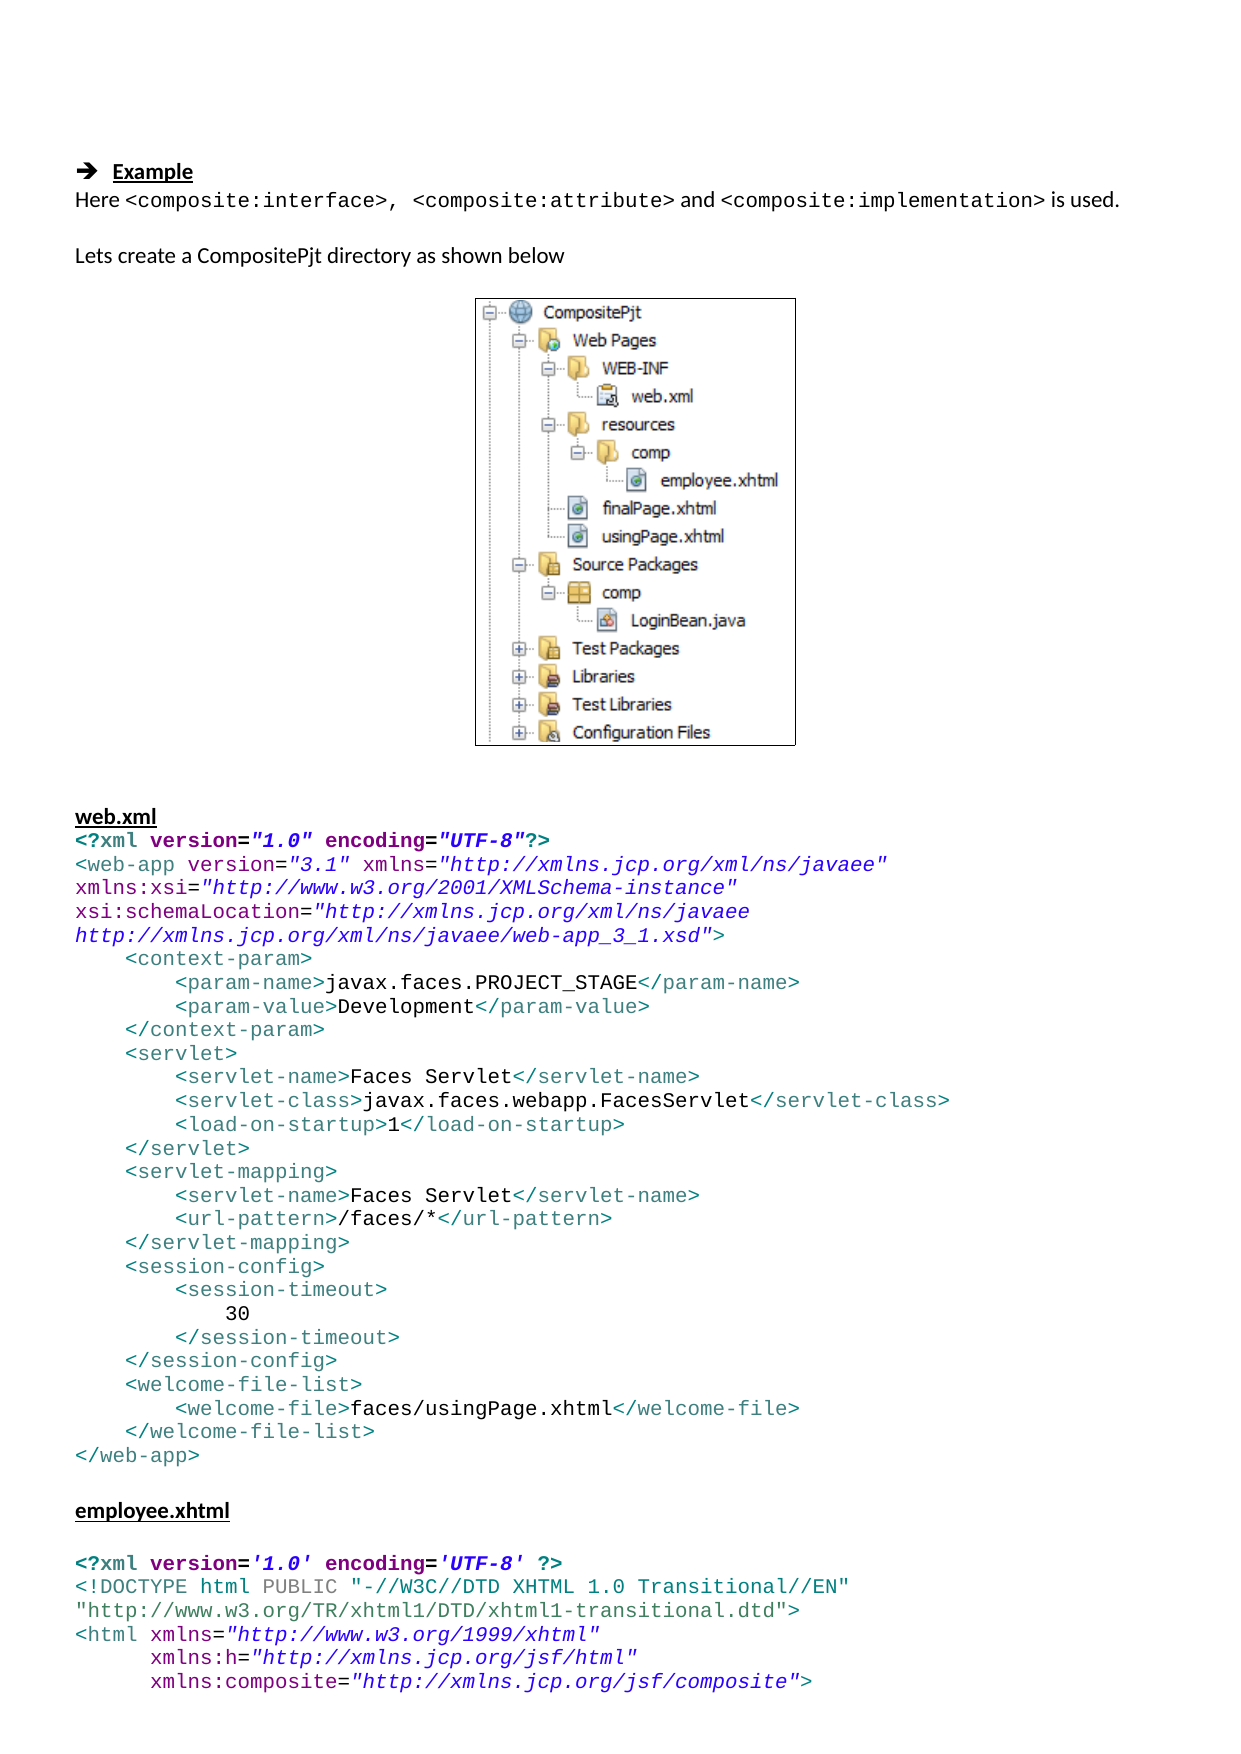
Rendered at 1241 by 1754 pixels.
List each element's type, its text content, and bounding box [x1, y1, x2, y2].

text <context-param> [75, 948, 1195, 972]
text <?xml version="1.0" encoding="UTF-8"?> [75, 830, 1195, 854]
text <!DOCTYPE html PUBLIC "-//W3C//DTD XHTML 1.0 Transitional//EN" "http://www.w3.org/TR/xhtml1/DTD/xhtml1-transitional.dtd"> [75, 1576, 1195, 1623]
text </context-param> [75, 1019, 1195, 1043]
text </welcome-file-list> [75, 1421, 1195, 1445]
text <load-on-startup>1</load-on-startup> [75, 1114, 1195, 1137]
text <servlet-mapping> [75, 1161, 1195, 1185]
text 30 [75, 1303, 1195, 1327]
text web.xml [75, 802, 1195, 830]
text <servlet> [75, 1043, 1195, 1067]
text <servlet-name>Faces Servlet</servlet-name> [75, 1185, 1195, 1208]
text <servlet-name>Faces Servlet</servlet-name> [75, 1067, 1195, 1090]
text <url-pattern>/faces/*</url-pattern> [75, 1208, 1195, 1232]
text <?xml version='1.0' encoding='UTF-8' ?> [75, 1553, 1195, 1576]
list Example [75, 157, 1195, 185]
text <servlet-class>javax.faces.webapp.FacesServlet</servlet-class> [75, 1090, 1195, 1114]
text <session-timeout> [75, 1279, 1195, 1303]
text xmlns:h="http://xmlns.jcp.org/jsf/html" [75, 1647, 1195, 1671]
text <html xmlns="http://www.w3.org/1999/xhtml" [75, 1623, 1195, 1647]
text xmlns:composite="http://xmlns.jcp.org/jsf/composite"> [75, 1671, 1195, 1694]
text Lets create a CompositePjt directory as shown below [75, 242, 1195, 270]
text </session-timeout> [75, 1327, 1195, 1350]
text </web-app> [75, 1445, 1195, 1468]
text <session-config> [75, 1256, 1195, 1279]
text </servlet-mapping> [75, 1232, 1195, 1256]
text Here <composite:interface>, <composite:attribute> and <composite:implementation> is used. [75, 185, 1195, 214]
text </session-config> [75, 1350, 1195, 1374]
text <param-value>Development</param-value> [75, 996, 1195, 1019]
text </servlet> [75, 1137, 1195, 1161]
text <welcome-file-list> [75, 1374, 1195, 1398]
text <welcome-file>faces/usingPage.xhtml</welcome-file> [75, 1398, 1195, 1421]
text <param-name>javax.faces.PROJECT_STAGE</param-name> [75, 972, 1195, 996]
text <web-app version="3.1" xmlns="http://xmlns.jcp.org/xml/ns/javaee" xmlns:xsi="http://www.w3.org/2001/XMLSchema-instance" xsi:schemaLocation="http://xmlns.jcp.org/xml/ns/javaee http://xmlns.jcp.org/xml/ns/javaee/web-app_3_1.xsd"> [75, 854, 1195, 948]
text employee.xhtml [75, 1497, 1195, 1524]
